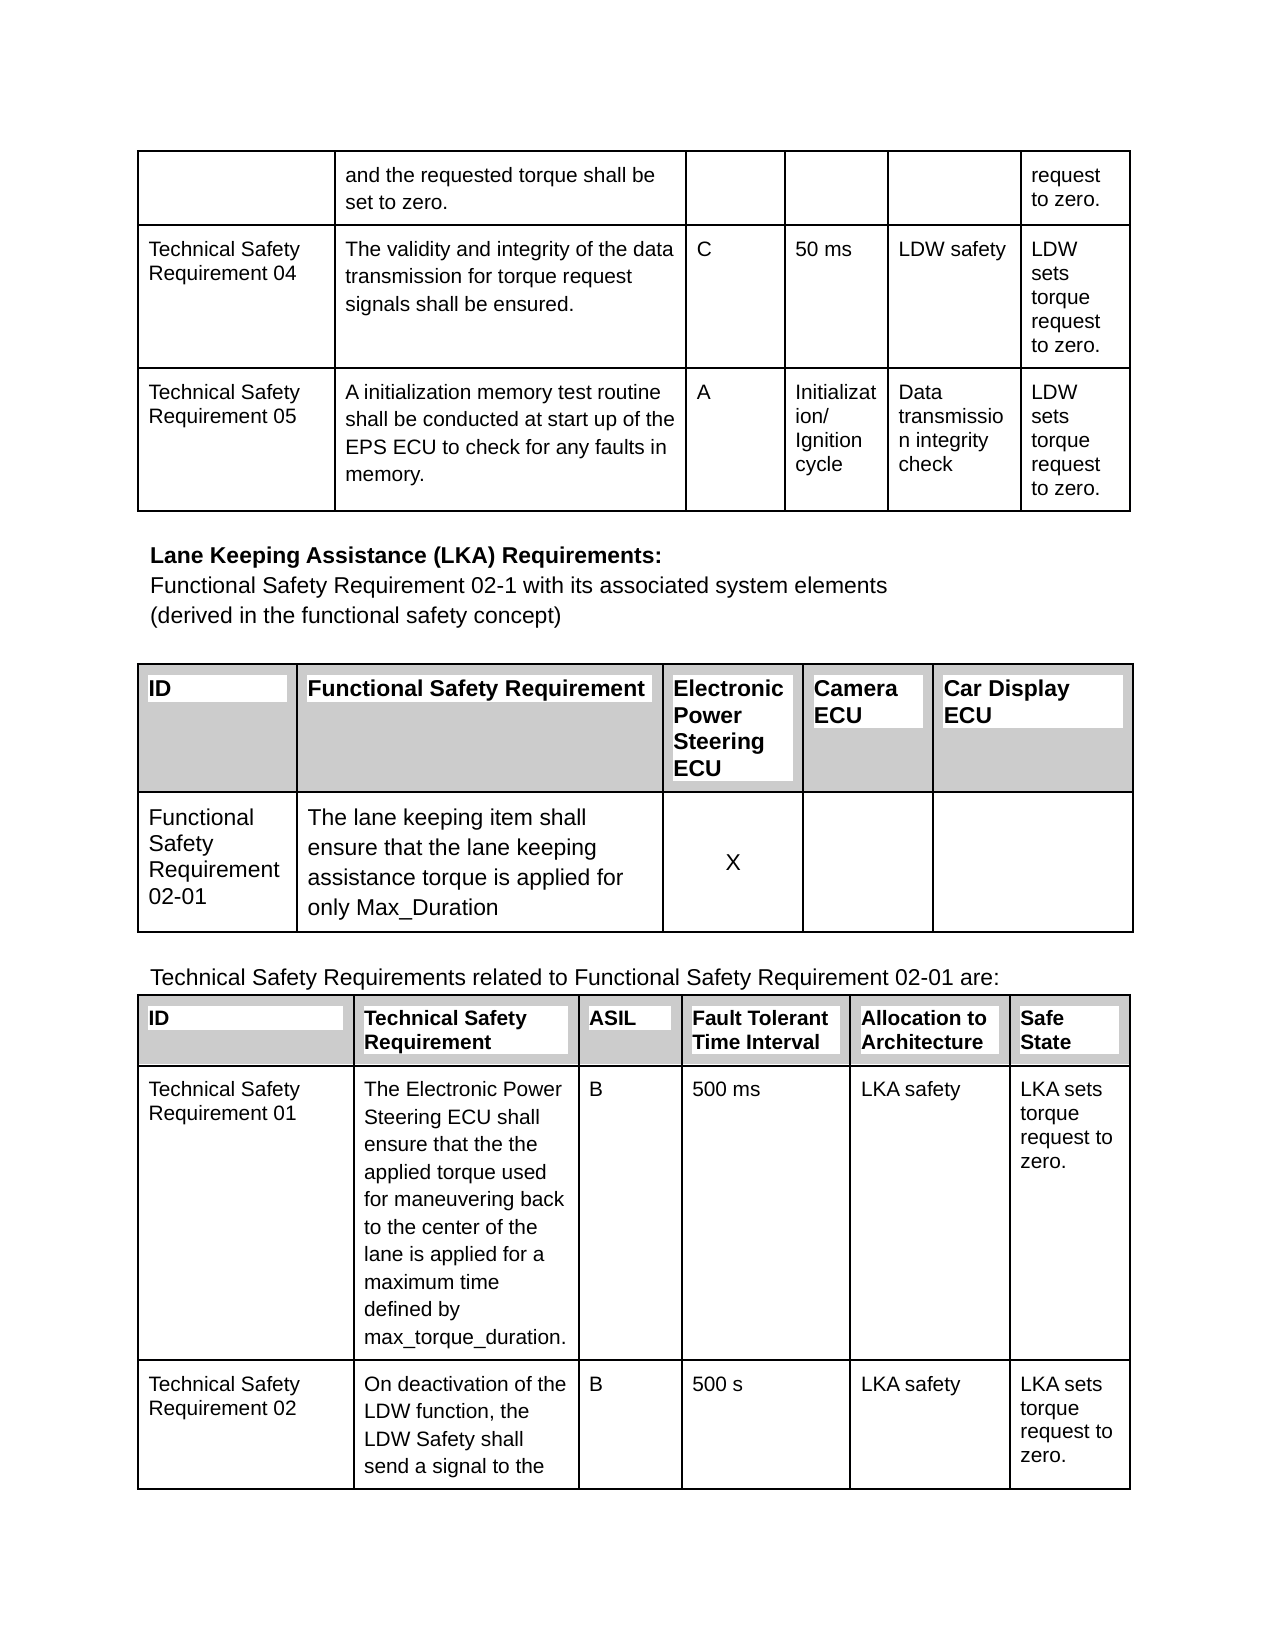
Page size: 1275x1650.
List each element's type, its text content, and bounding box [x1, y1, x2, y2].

table_cell LKA safety [851, 1361, 1009, 1488]
table_header ASIL [580, 996, 681, 1064]
table_cell On deactivation of the LDW function, the LDW Safety shall send a signal to the [355, 1361, 578, 1488]
table_cell A [687, 369, 784, 510]
table_header Technical Safety Requirement [355, 996, 578, 1064]
table_cell X [664, 793, 802, 931]
table_header Safe State [1011, 996, 1129, 1064]
table_header ID [139, 665, 296, 791]
table_cell LKA safety [851, 1067, 1009, 1359]
table_cell [889, 152, 1020, 224]
table_header ID [139, 996, 353, 1064]
table_cell The Electronic Power Steering ECU shall ensure that the the applied torque used for maneuvering back to the center of the lane is applied for a maximum time defined by max_torque_duration. [355, 1067, 578, 1359]
table_cell [139, 152, 334, 224]
table_header Camera ECU [804, 665, 932, 791]
text Technical Safety Requirements related to Functional Safety Requirement 02-01 are: [150, 963, 1125, 990]
table_header Functional Safety Requirement [298, 665, 662, 791]
table_cell Technical Safety Requirement 01 [139, 1067, 353, 1359]
table_header Electronic Power Steering ECU [664, 665, 802, 791]
table_cell 500 s [683, 1361, 849, 1488]
table_cell LKA sets torque request to zero. [1011, 1361, 1129, 1488]
table_cell [786, 152, 887, 224]
table_cell request to zero. [1022, 152, 1129, 224]
table_cell and the requested torque shall be set to zero. [336, 152, 685, 224]
table_cell LDW safety [889, 226, 1020, 367]
table_cell Data transmission integrity check [889, 369, 1020, 510]
table_cell LDW sets torque request to zero. [1022, 369, 1129, 510]
table_cell B [580, 1361, 681, 1488]
table_cell Technical Safety Requirement 04 [139, 226, 334, 367]
table_cell Technical Safety Requirement 05 [139, 369, 334, 510]
table_cell [934, 793, 1132, 931]
table_cell LDW sets torque request to zero. [1022, 226, 1129, 367]
table_cell Functional Safety Requirement 02-01 [139, 793, 296, 931]
table_cell 500 ms [683, 1067, 849, 1359]
table_cell [687, 152, 784, 224]
table_cell B [580, 1067, 681, 1359]
table_cell A initialization memory test routine shall be conducted at start up of the EPS ECU to check for any faults in memory. [336, 369, 685, 510]
table_cell The validity and integrity of the data transmission for torque request signals shall be ensured. [336, 226, 685, 367]
text Lane Keeping Assistance (LKA) Requirements: [150, 542, 1125, 568]
table_cell 50 ms [786, 226, 887, 367]
table_cell C [687, 226, 784, 367]
table_cell The lane keeping item shall ensure that the lane keeping assistance torque is applied for only Max_Duration [298, 793, 662, 931]
table_cell LKA sets torque request to zero. [1011, 1067, 1129, 1359]
table_header Allocation to Architecture [851, 996, 1009, 1064]
text Functional Safety Requirement 02-1 with its associated system elements [150, 572, 1125, 599]
text (derived in the functional safety concept) [150, 602, 1125, 629]
table_cell Technical Safety Requirement 02 [139, 1361, 353, 1488]
table_cell Initialization/Ignition cycle [786, 369, 887, 510]
table_header Car Display ECU [934, 665, 1132, 791]
table_header Fault Tolerant Time Interval [683, 996, 849, 1064]
table_cell [804, 793, 932, 931]
